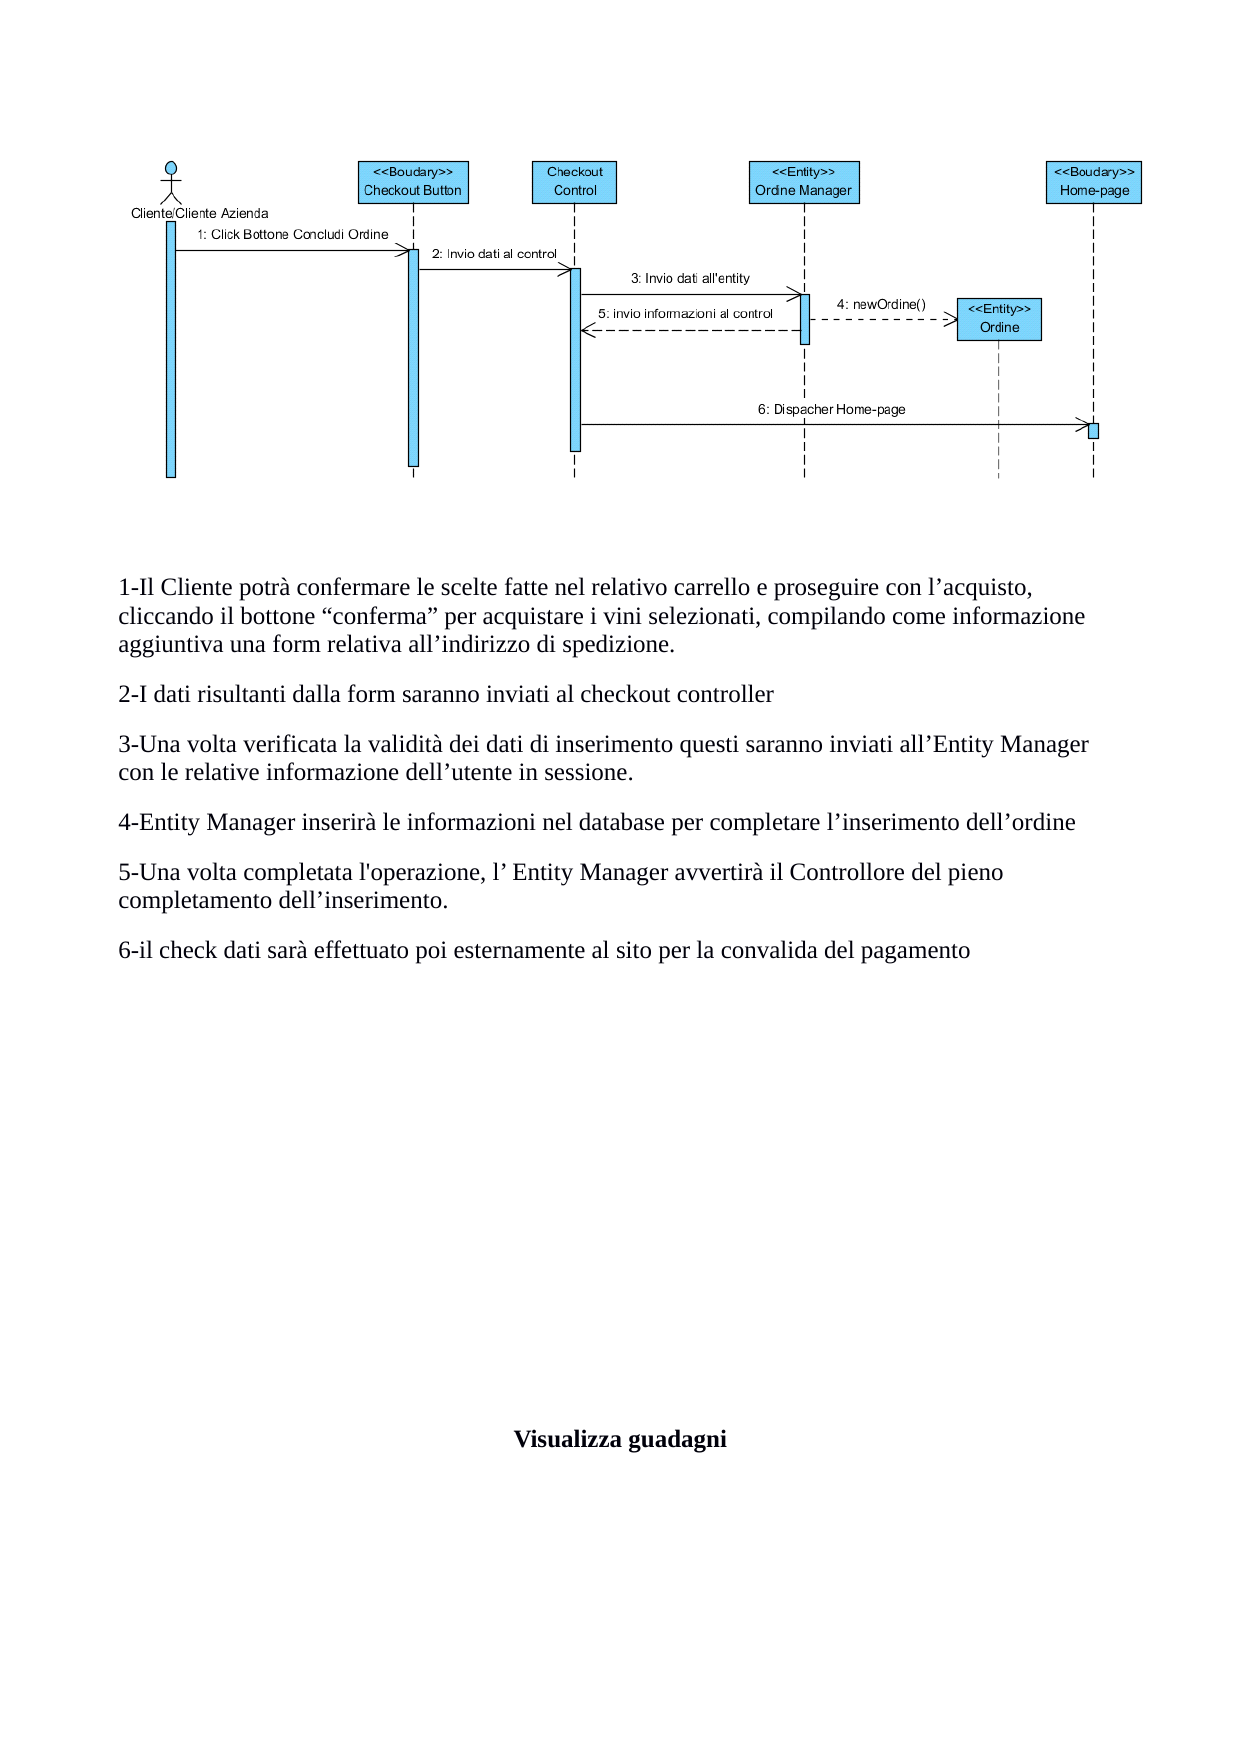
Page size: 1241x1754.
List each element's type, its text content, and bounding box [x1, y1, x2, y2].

text 2-I dati risultanti dalla form saranno inviati al checkout controller [118, 679, 1122, 708]
text 1-Il Cliente potrà confermare le scelte fatte nel relativo carrello e proseguire con l’acquisto, cliccando il bottone “conferma” per acquistare i vini selezionati, compilando come informazione aggiuntiva una form relativa all’indirizzo di spedizione. [118, 572, 1122, 658]
text 5-Una volta completata l'operazione, l’ Entity Manager avvertirà il Controllore del pieno completamento dell’inserimento. [118, 857, 1122, 914]
text 4-Entity Manager inserirà le informazioni nel database per completare l’inserimento dell’ordine [118, 807, 1122, 836]
text 3-Una volta verificata la validità dei dati di inserimento questi saranno inviati all’Entity Manager con le relative informazione dell’utente in sessione. [118, 729, 1122, 786]
text Visualizza guadagni [118, 1424, 1122, 1453]
text 6-il check dati sarà effettuato poi esternamente al sito per la convalida del pagamento [118, 935, 1122, 964]
